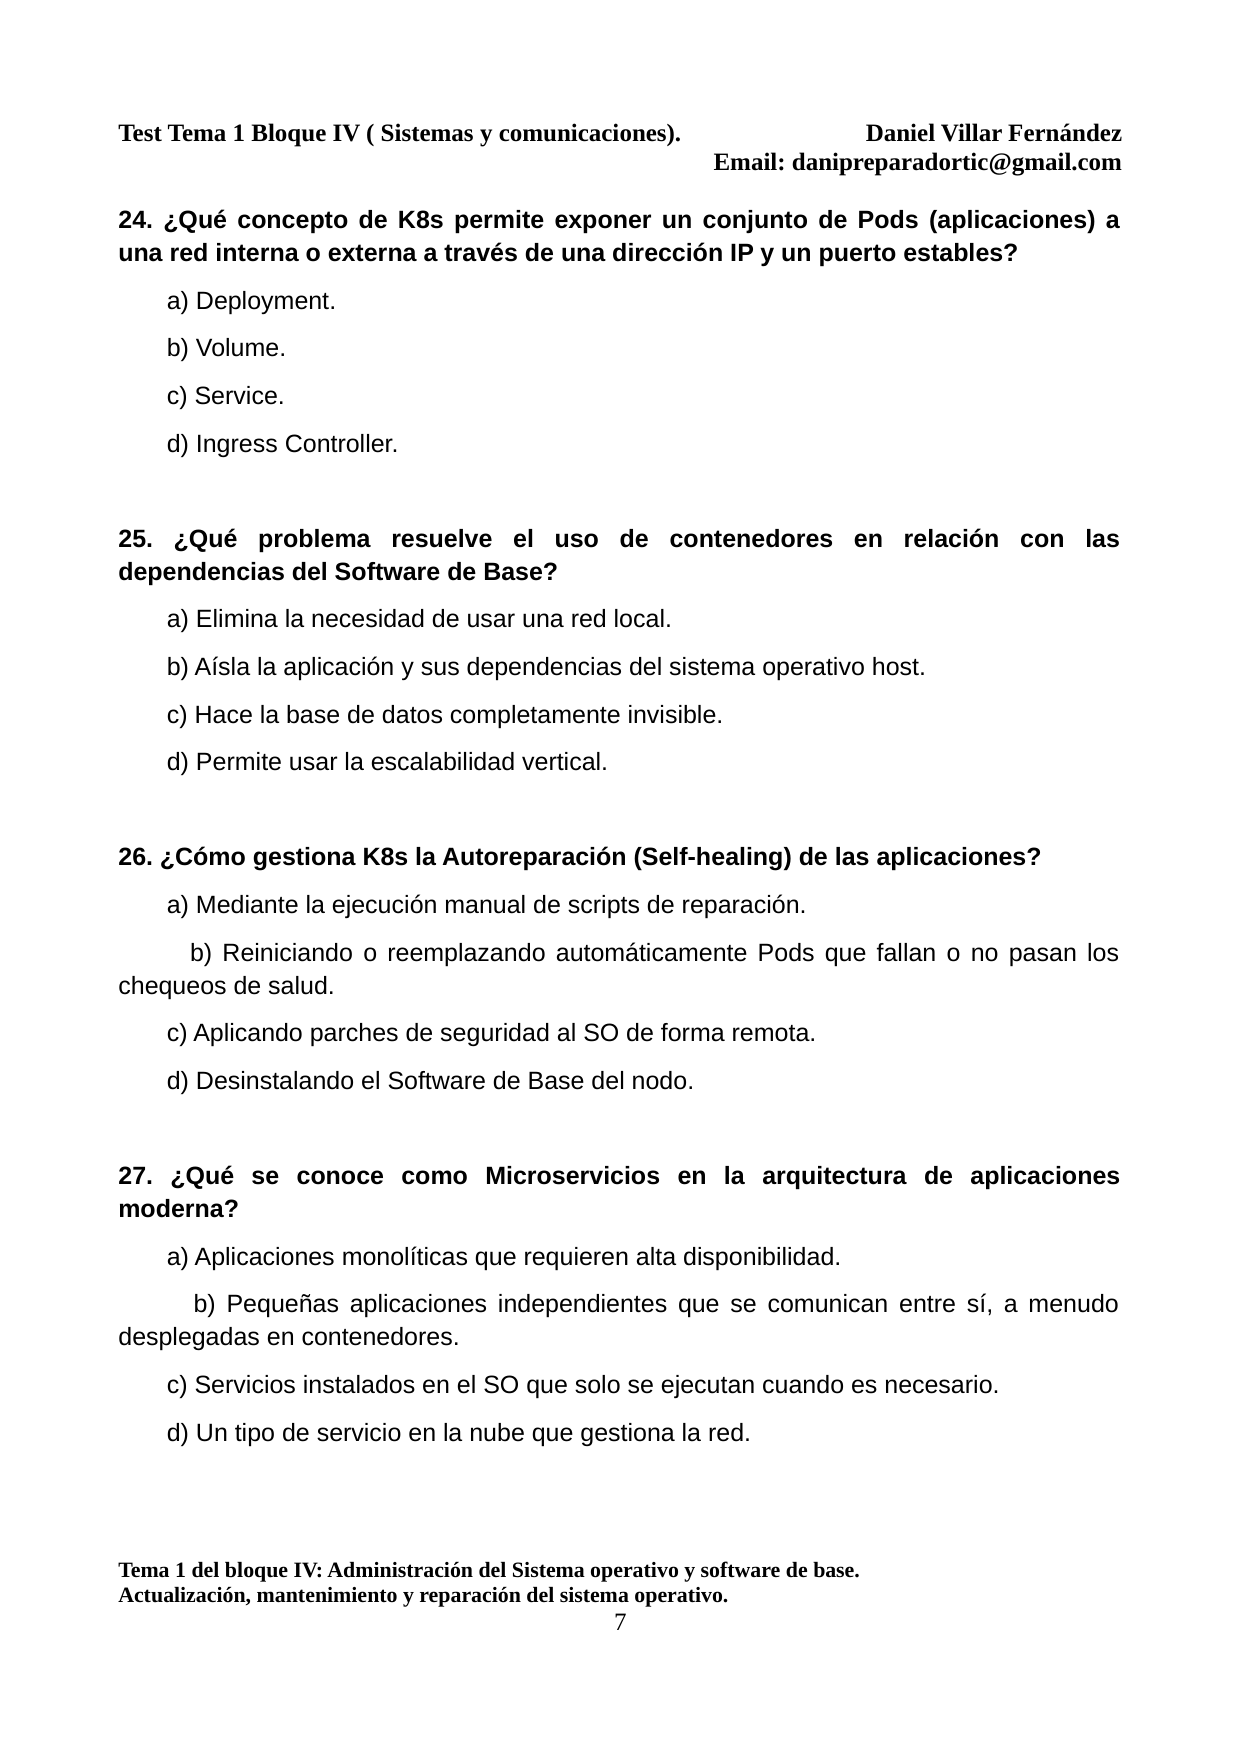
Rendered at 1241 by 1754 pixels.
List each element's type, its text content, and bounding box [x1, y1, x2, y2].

text a) Deployment. [118, 286, 1122, 314]
text 27. ¿Qué se conoce como Microservicios en la arquitectura de aplicaciones moderna? [118, 1161, 1122, 1223]
text d) Ingress Controller. [118, 428, 1122, 457]
text c) Aplicando parches de seguridad al SO de forma remota. [118, 1018, 1122, 1047]
text d) Permite usar la escalabilidad vertical. [118, 747, 1122, 776]
text a) Elimina la necesidad de usar una red local. [118, 604, 1122, 633]
text 24. ¿Qué concepto de K8s permite exponer un conjunto de Pods (aplicaciones) a una red interna o externa a través de una dirección IP y un puerto estables? [118, 205, 1122, 267]
text a) Aplicaciones monolíticas que requieren alta disponibilidad. [118, 1242, 1122, 1270]
text b) Pequeñas aplicaciones independientes que se comunican entre sí, a menudo desplegadas en contenedores. [118, 1289, 1122, 1351]
text b) Volume. [118, 333, 1122, 362]
text 25. ¿Qué problema resuelve el uso de contenedores en relación con las dependencias del Software de Base? [118, 524, 1122, 586]
text d) Un tipo de servicio en la nube que gestiona la red. [118, 1417, 1122, 1446]
text c) Hace la base de datos completamente invisible. [118, 699, 1122, 728]
text d) Desinstalando el Software de Base del nodo. [118, 1066, 1122, 1094]
text a) Mediante la ejecución manual de scripts de reparación. [118, 890, 1122, 919]
text b) Reiniciando o reemplazando automáticamente Pods que fallan o no pasan los chequeos de salud. [118, 938, 1122, 999]
text c) Servicios instalados en el SO que solo se ejecutan cuando es necesario. [118, 1370, 1122, 1399]
text 26. ¿Cómo gestiona K8s la Autoreparación (Self-healing) de las aplicaciones? [118, 842, 1122, 871]
text c) Service. [118, 381, 1122, 410]
text b) Aísla la aplicación y sus dependencias del sistema operativo host. [118, 652, 1122, 681]
